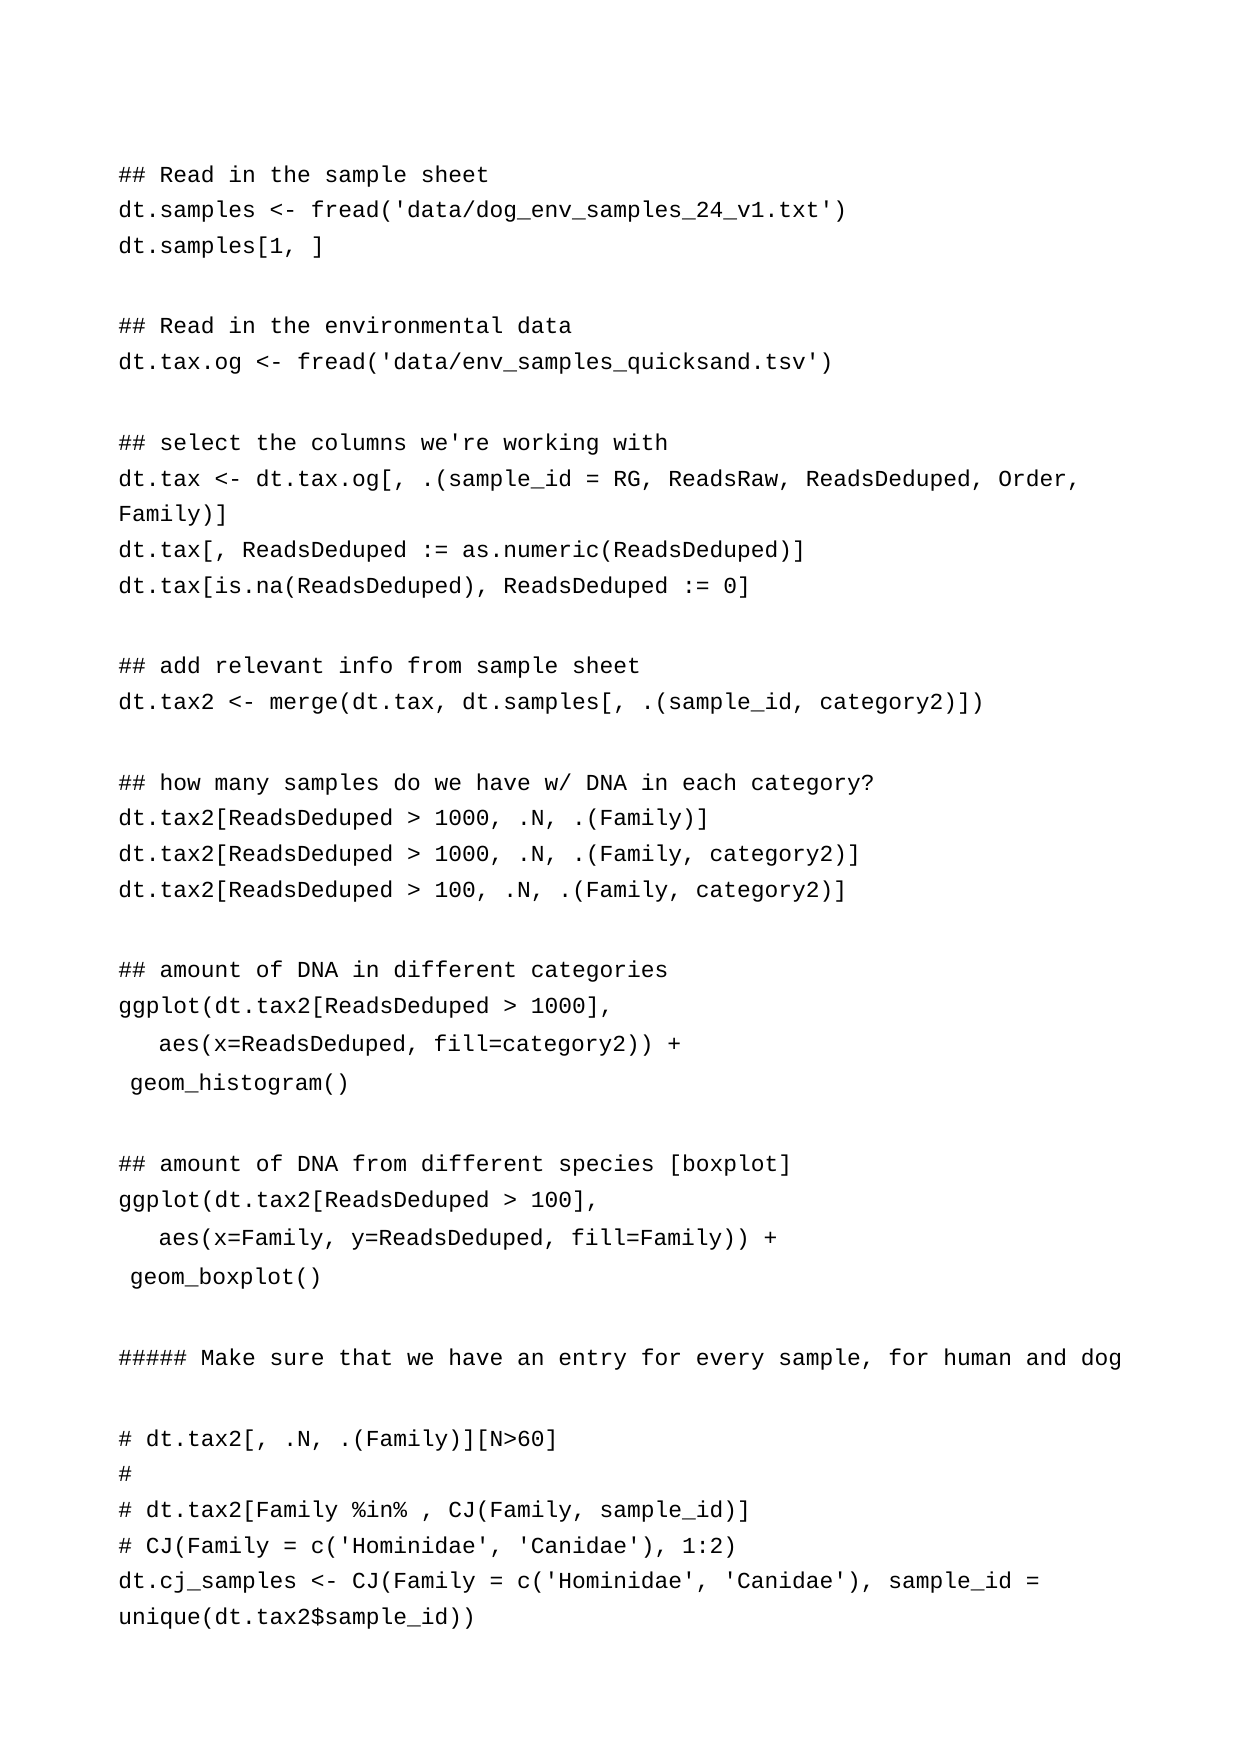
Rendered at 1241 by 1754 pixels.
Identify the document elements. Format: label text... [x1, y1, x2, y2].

text dt.tax2[ReadsDeduped > 1000, .N, .(Family, category2)] [118, 842, 1122, 868]
text ##### Make sure that we have an entry for every sample, for human and dog [118, 1346, 1122, 1372]
text dt.tax[, ReadsDeduped := as.numeric(ReadsDeduped)] [118, 538, 1122, 564]
text # dt.tax2[Family %in% , CJ(Family, sample_id)] [118, 1498, 1122, 1524]
text ## amount of DNA in different categories [118, 958, 1122, 984]
text ## select the columns we're working with [118, 431, 1122, 457]
text dt.samples[1, ] [118, 234, 1122, 260]
text ## how many samples do we have w/ DNA in each category? [118, 771, 1122, 797]
text dt.tax.og <- fread('data/env_samples_quicksand.tsv') [118, 351, 1122, 377]
text dt.tax2[ReadsDeduped > 100, .N, .(Family, category2)] [118, 878, 1122, 904]
text dt.tax2 <- merge(dt.tax, dt.samples[, .(sample_id, category2)]) [118, 690, 1122, 716]
text ## Read in the sample sheet [118, 163, 1122, 189]
text # [118, 1463, 1122, 1489]
text ## amount of DNA from different species [boxplot] [118, 1152, 1122, 1178]
text ggplot(dt.tax2[ReadsDeduped > 1000], [118, 994, 1122, 1020]
text ## Read in the environmental data [118, 315, 1122, 341]
text dt.tax[is.na(ReadsDeduped), ReadsDeduped := 0] [118, 574, 1122, 600]
text ggplot(dt.tax2[ReadsDeduped > 100], [118, 1188, 1122, 1214]
text dt.tax <- dt.tax.og[, .(sample_id = RG, ReadsRaw, ReadsDeduped, Order, Family)] [118, 467, 1122, 528]
text dt.samples <- fread('data/dog_env_samples_24_v1.txt') [118, 199, 1122, 224]
text dt.tax2[ReadsDeduped > 1000, .N, .(Family)] [118, 807, 1122, 832]
text geom_histogram() [118, 1069, 1122, 1097]
text dt.cj_samples <- CJ(Family = c('Hominidae', 'Canidae'), sample_id = unique(dt.tax2$sample_id)) [118, 1570, 1122, 1632]
text aes(x=Family, y=ReadsDeduped, fill=Family)) + [118, 1224, 1122, 1252]
text ## add relevant info from sample sheet [118, 654, 1122, 681]
text geom_boxplot() [118, 1263, 1122, 1291]
text # dt.tax2[, .N, .(Family)][N>60] [118, 1427, 1122, 1453]
text aes(x=ReadsDeduped, fill=category2)) + [118, 1030, 1122, 1058]
text # CJ(Family = c('Hominidae', 'Canidae'), 1:2) [118, 1534, 1122, 1560]
